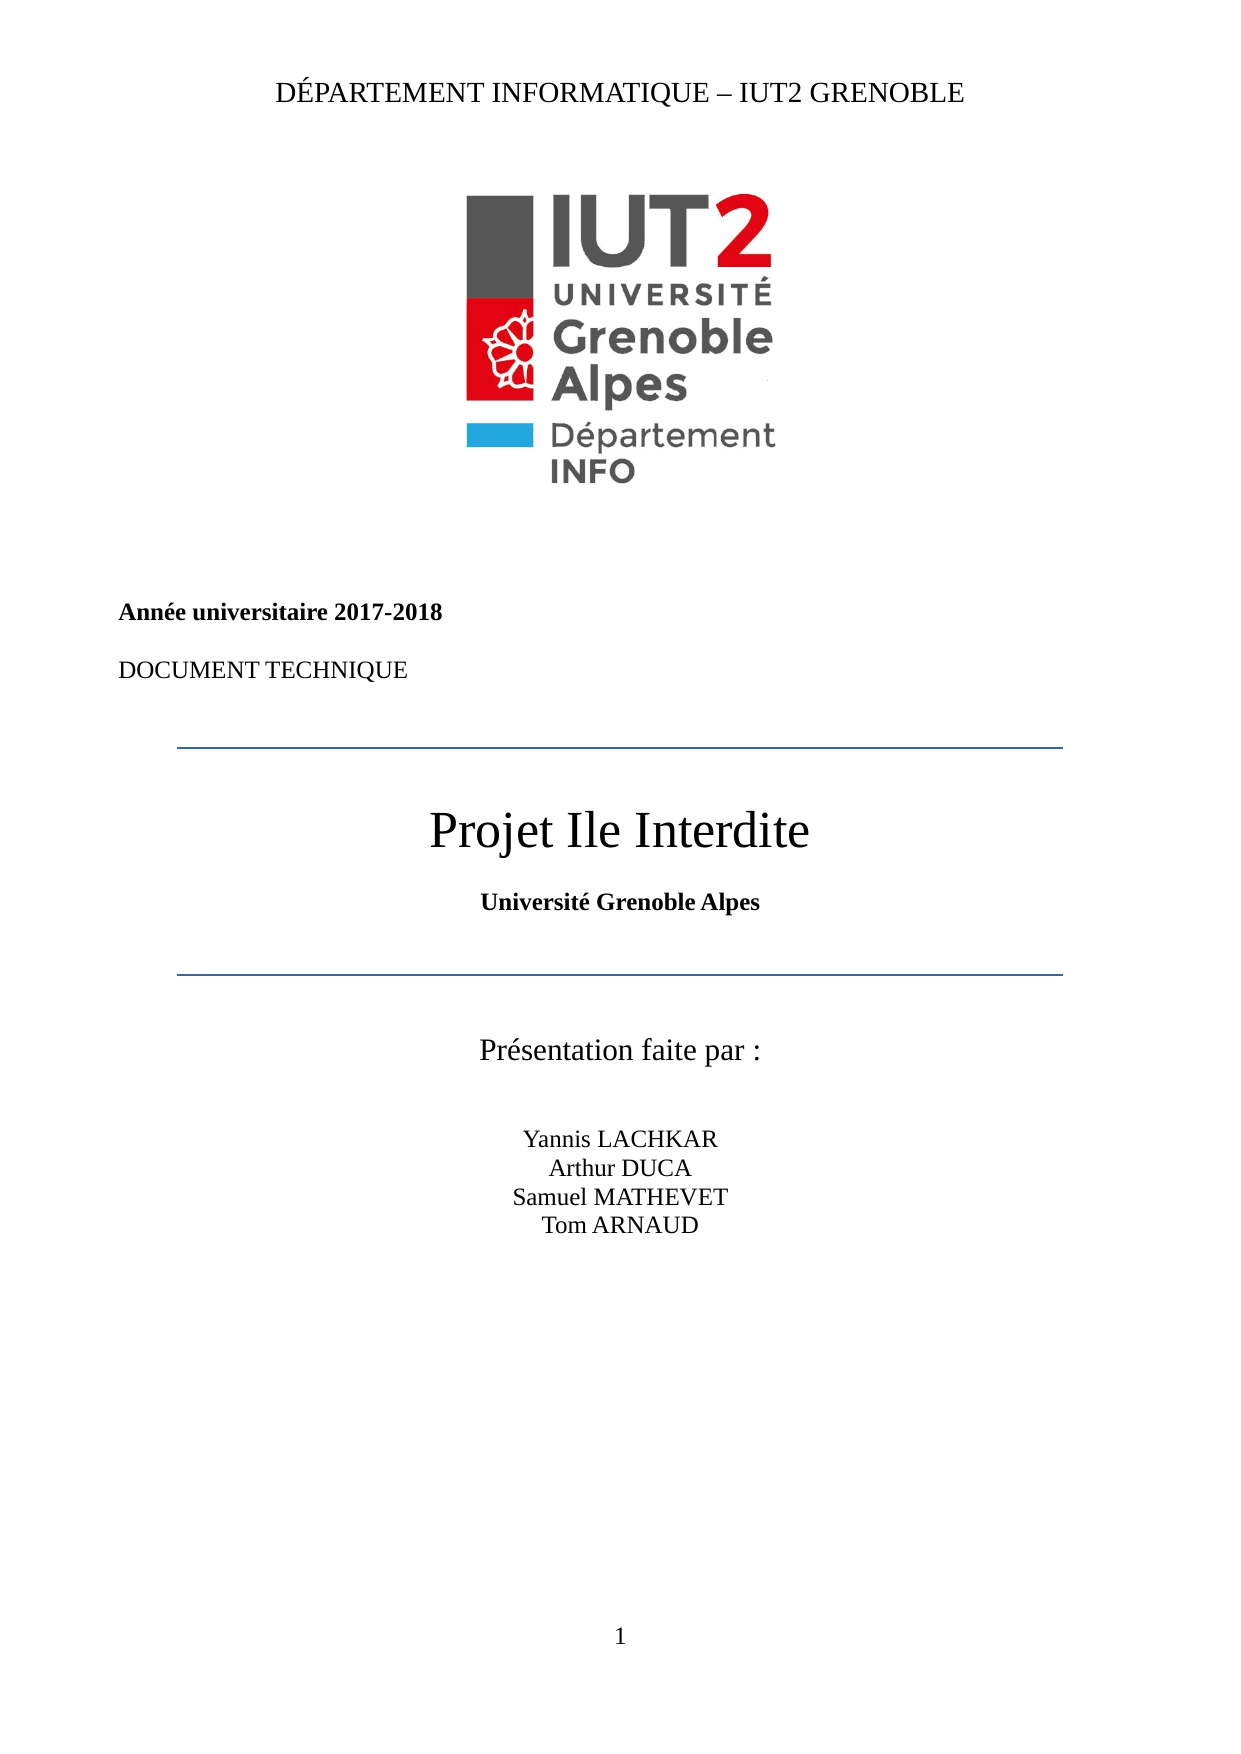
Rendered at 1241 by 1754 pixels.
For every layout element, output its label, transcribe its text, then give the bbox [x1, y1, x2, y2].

text Arthur DUCA [118, 1153, 1122, 1182]
text Samuel MATHEVET [118, 1182, 1122, 1211]
text DÉPARTEMENT INFORMATIQUE – IUT2 GRENOBLE [118, 75, 1122, 108]
text Tom ARNAUD [118, 1211, 1122, 1239]
text Présentation faite par : [118, 1031, 1122, 1067]
text Projet Ile Interdite [118, 798, 1122, 858]
text Année universitaire 2017-2018 [118, 597, 1122, 626]
text Yannis LACHKAR [118, 1124, 1122, 1153]
text DOCUMENT TECHNIQUE [118, 655, 1122, 683]
text Université Grenoble Alpes [118, 887, 1122, 916]
